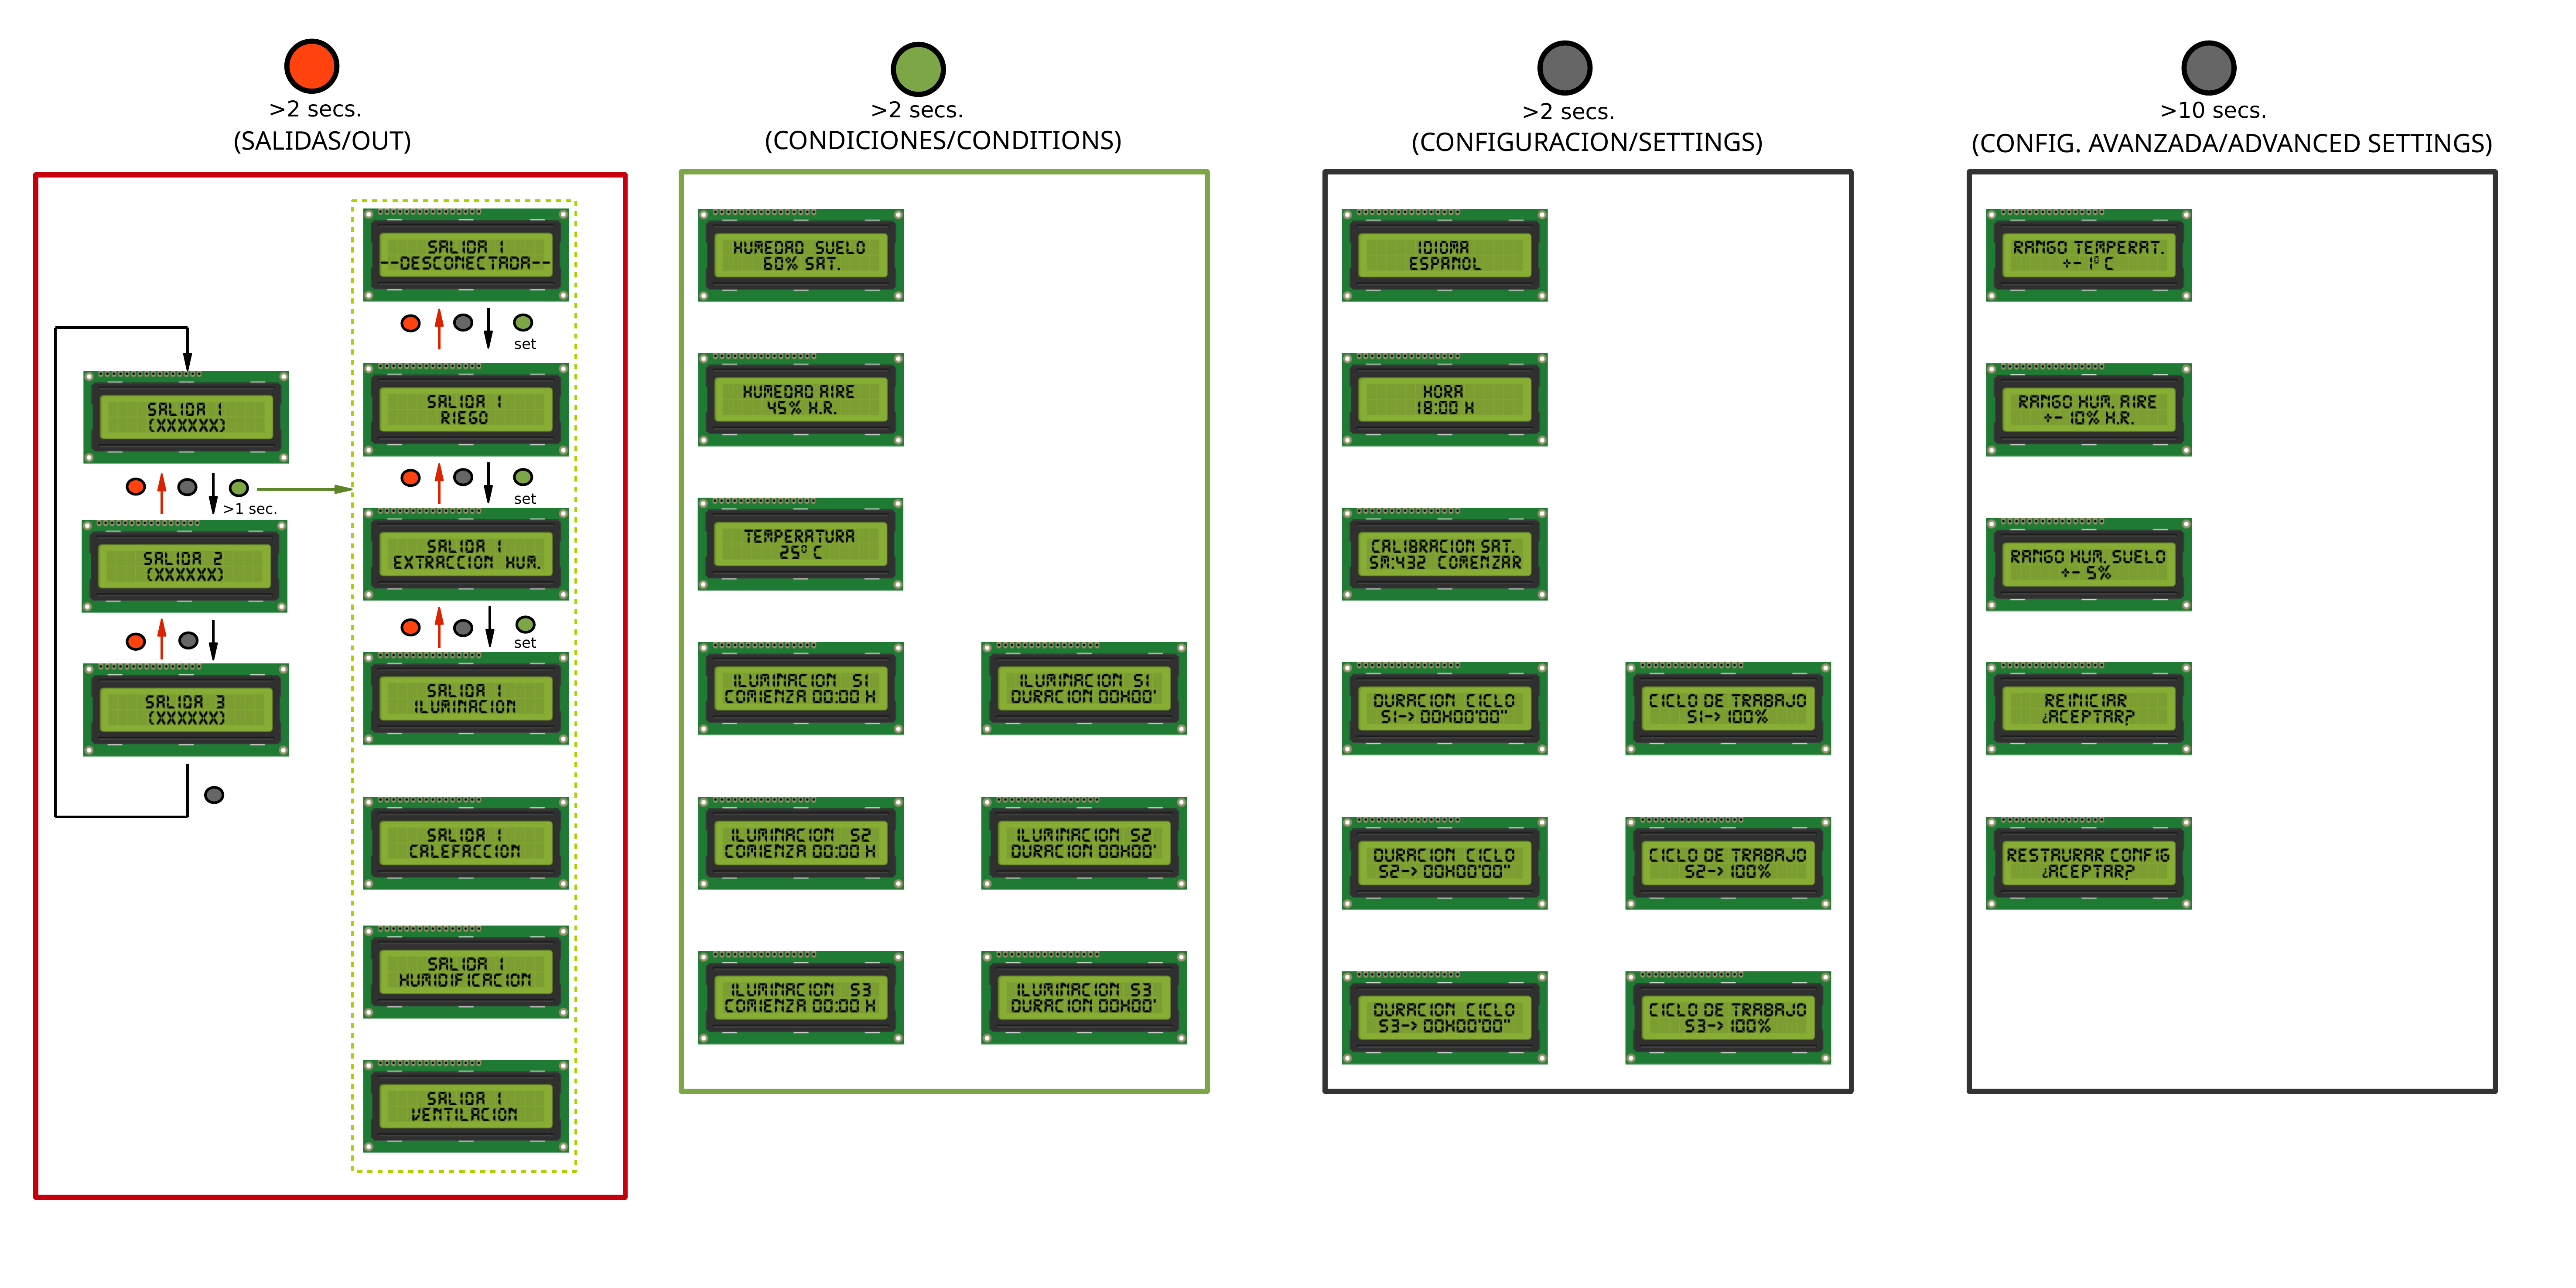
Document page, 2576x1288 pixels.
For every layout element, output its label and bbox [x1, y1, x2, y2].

picture [697, 498, 904, 591]
picture [363, 797, 569, 890]
picture [1342, 209, 1548, 302]
picture [1342, 971, 1548, 1065]
picture [83, 663, 289, 757]
picture [1986, 662, 2192, 755]
picture [363, 926, 569, 1019]
picture [363, 652, 569, 745]
picture [1342, 353, 1548, 447]
picture [1625, 662, 1831, 755]
picture [1986, 209, 2192, 302]
picture [981, 951, 1187, 1045]
picture [1625, 971, 1831, 1065]
picture [363, 1060, 569, 1153]
picture [1986, 363, 2192, 457]
picture [698, 209, 904, 302]
picture [1986, 518, 2192, 612]
picture [698, 353, 904, 447]
picture [82, 520, 287, 613]
picture [363, 363, 569, 457]
picture [363, 508, 569, 601]
picture [1342, 508, 1548, 601]
picture [1342, 662, 1548, 755]
picture [1342, 817, 1548, 910]
picture [698, 951, 904, 1045]
picture [363, 208, 569, 302]
picture [1625, 817, 1831, 910]
picture [981, 797, 1187, 890]
picture [698, 797, 904, 890]
picture [698, 642, 904, 735]
picture [981, 642, 1187, 735]
picture [1986, 817, 2192, 910]
picture [83, 371, 289, 464]
